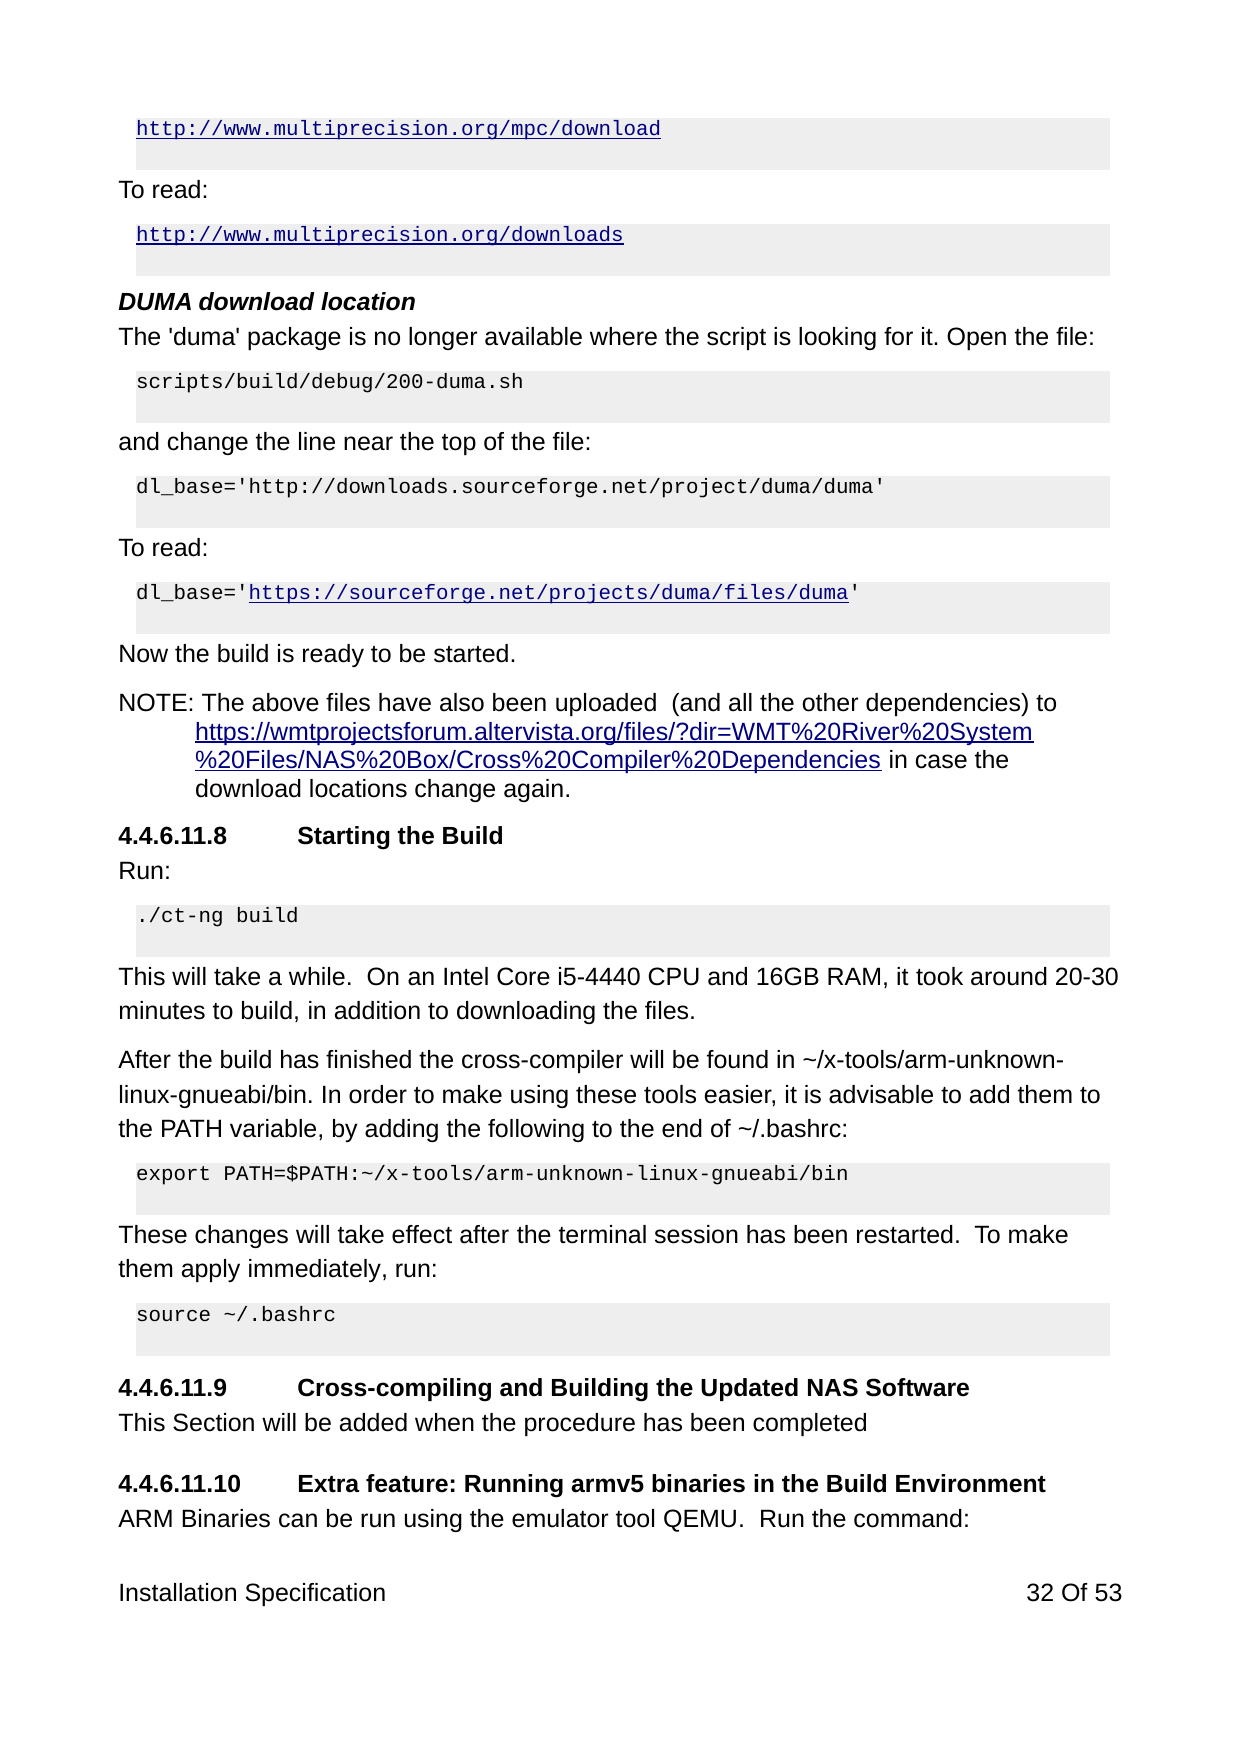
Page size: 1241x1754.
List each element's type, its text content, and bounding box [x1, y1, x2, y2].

text scripts/build/debug/200-duma.sh [136, 371, 1110, 394]
text dl_base='https://sourceforge.net/projects/duma/files/duma' [136, 582, 1110, 606]
text This will take a while. On an Intel Core i5-4440 CPU and 16GB RAM, it took around 20-30 minutes to build, in addition to downloading the files. [118, 962, 1122, 1025]
text ./ct-ng build [136, 905, 1110, 929]
text http://www.multiprecision.org/mpc/download [136, 118, 1110, 142]
text To read: [118, 533, 1122, 562]
subtitle Starting the Build [118, 821, 1122, 850]
text Run: [118, 856, 1122, 885]
text source ~/.bashrc [136, 1303, 1110, 1327]
text Now the build is ready to be started. [118, 639, 1122, 667]
text and change the line near the top of the file: [118, 427, 1122, 456]
text NOTE: The above files have also been uploaded (and all the other dependencies) to https://wmtprojectsforum.altervista.org/files/?dir=WMT%20River%20System%20Files/NAS%20Box/Cross%20Compiler%20Dependencies in case the download locations change again. [118, 688, 1122, 803]
subtitle Extra feature: Running armv5 binaries in the Build Environment [118, 1469, 1122, 1498]
text These changes will take effect after the terminal session has been restarted. To make them apply immediately, run: [118, 1220, 1122, 1283]
text The 'duma' package is no longer available where the script is looking for it. Open the file: [118, 322, 1122, 350]
text export PATH=$PATH:~/x-tools/arm-unknown-linux-gnueabi/bin [136, 1163, 1110, 1187]
text dl_base='http://downloads.sourceforge.net/project/duma/duma' [136, 476, 1110, 500]
text http://www.multiprecision.org/downloads [136, 224, 1110, 247]
text ARM Binaries can be run using the emulator tool QEMU. Run the command: [118, 1504, 1122, 1533]
subtitle DUMA download location [118, 287, 1122, 315]
text To read: [118, 175, 1122, 203]
text This Section will be added when the procedure has been completed [118, 1407, 1122, 1436]
subtitle Cross-compiling and Building the Updated NAS Software [118, 1373, 1122, 1401]
text After the build has finished the cross-compiler will be found in ~/x-tools/arm-unknown-linux-gnueabi/bin. In order to make using these tools easier, it is advisable to add them to the PATH variable, by adding the following to the end of ~/.bashrc: [118, 1045, 1122, 1143]
